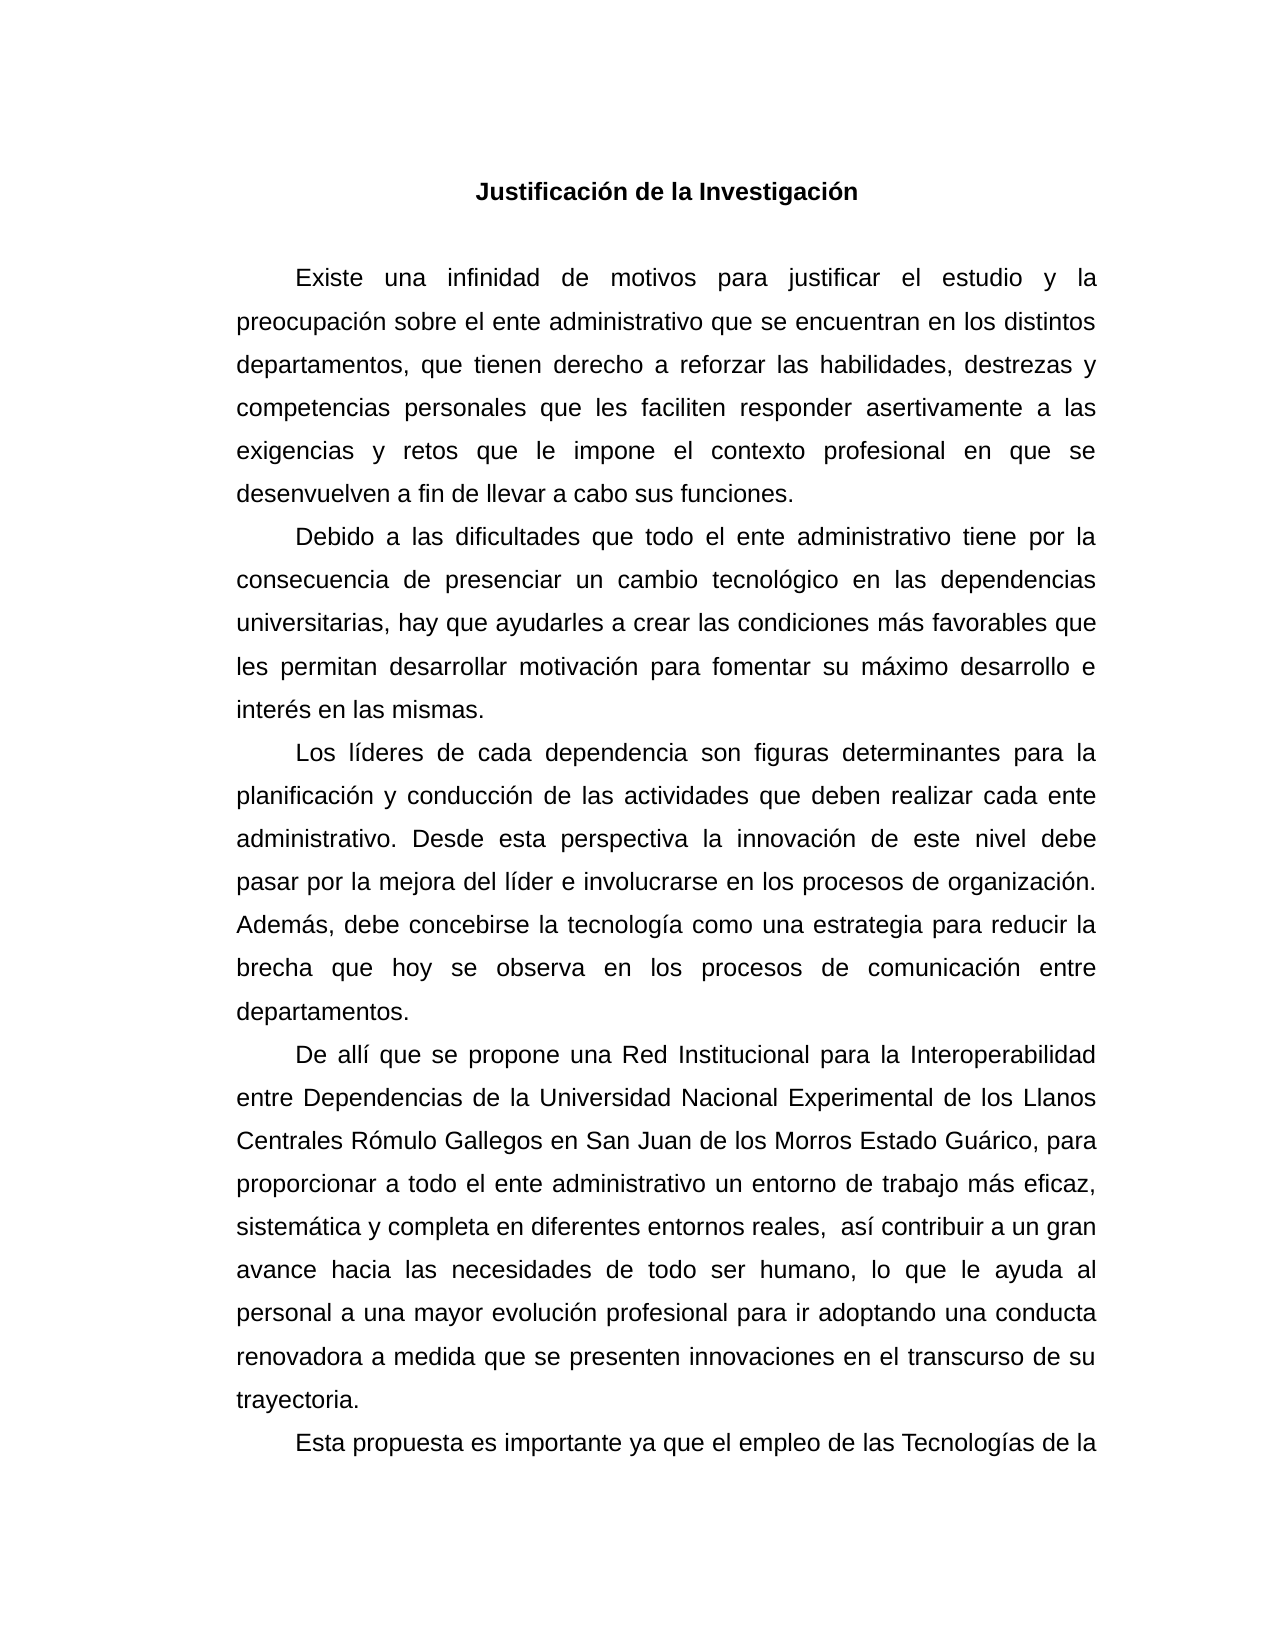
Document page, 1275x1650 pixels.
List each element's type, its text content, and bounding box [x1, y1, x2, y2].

text Debido a las dificultades que todo el ente administrativo tiene por la consecuencia de presenciar un cambio tecnológico en las dependencias universitarias, hay que ayudarles a crear las condiciones más favorables que les permitan desarrollar motivación para fomentar su máximo desarrollo e interés en las mismas. [236, 522, 1098, 723]
text Existe una infinidad de motivos para justificar el estudio y la preocupación sobre el ente administrativo que se encuentran en los distintos departamentos, que tienen derecho a reforzar las habilidades, destrezas y competencias personales que les faciliten responder asertivamente a las exigencias y retos que le impone el contexto profesional en que se desenvuelven a fin de llevar a cabo sus funciones. [236, 263, 1098, 508]
text Los líderes de cada dependencia son figuras determinantes para la planificación y conducción de las actividades que deben realizar cada ente administrativo. Desde esta perspectiva la innovación de este nivel debe pasar por la mejora del líder e involucrarse en los procesos de organización. Además, debe concebirse la tecnología como una estrategia para reducir la brecha que hoy se observa en los procesos de comunicación entre departamentos. [236, 738, 1098, 1025]
text Justificación de la Investigación [236, 177, 1098, 206]
text Esta propuesta es importante ya que el empleo de las Tecnologías de la [236, 1428, 1098, 1457]
text De allí que se propone una Red Institucional para la Interoperabilidad entre Dependencias de la Universidad Nacional Experimental de los Llanos Centrales Rómulo Gallegos en San Juan de los Morros Estado Guárico, para proporcionar a todo el ente administrativo un entorno de trabajo más eficaz, sistemática y completa en diferentes entornos reales, así contribuir a un gran avance hacia las necesidades de todo ser humano, lo que le ayuda al personal a una mayor evolución profesional para ir adoptando una conducta renovadora a medida que se presenten innovaciones en el transcurso de su trayectoria. [236, 1040, 1098, 1413]
